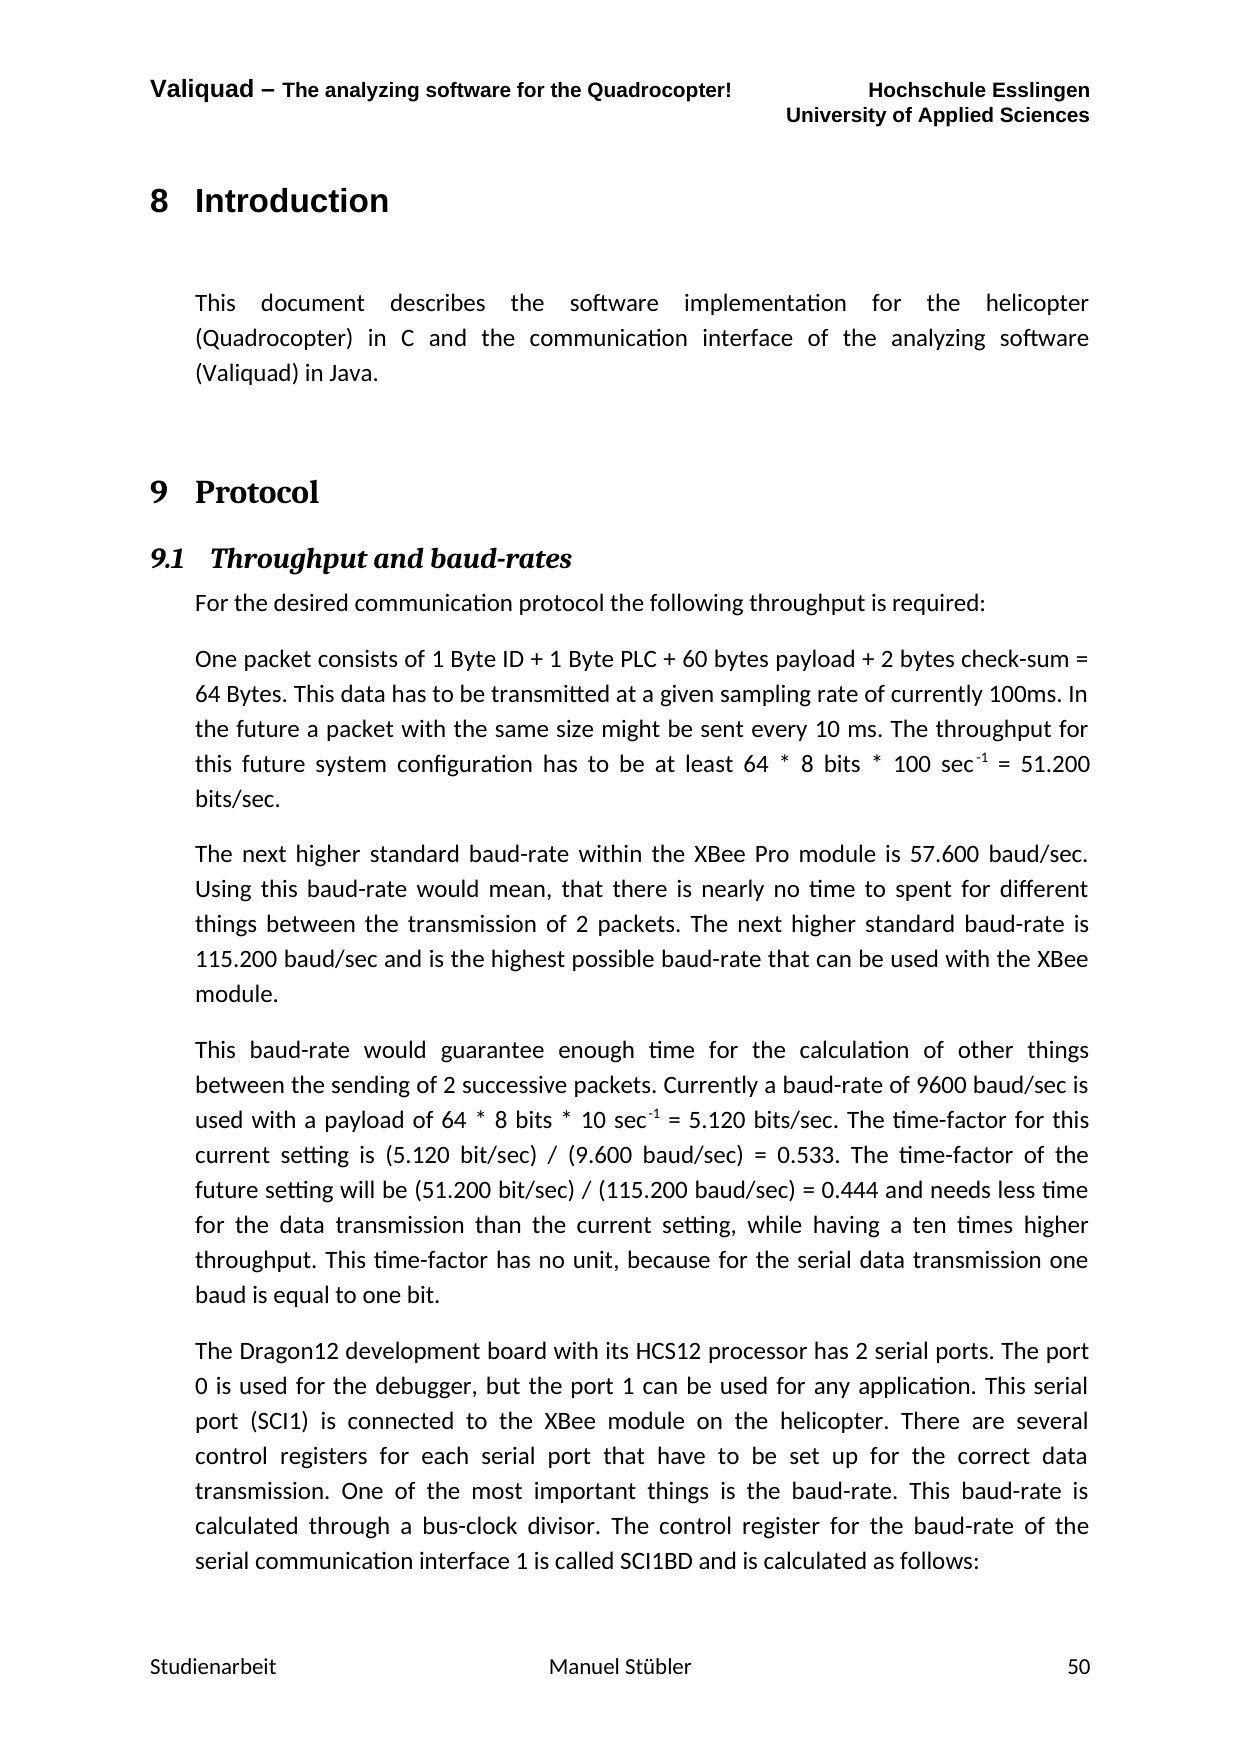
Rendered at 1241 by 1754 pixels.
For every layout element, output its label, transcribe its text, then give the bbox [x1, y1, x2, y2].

text This document describes the software implementation for the helicopter (Quadrocopter) in C and the communication interface of the analyzing software (Valiquad) in Java. [195, 287, 1090, 388]
text The next higher standard baud-rate within the XBee Pro module is 57.600 baud/sec. Using this baud-rate would mean, that there is nearly no time to spent for different things between the transmission of 2 packets. The next higher standard baud-rate is 115.200 baud/sec and is the highest possible baud-rate that can be used with the XBee module. [195, 838, 1090, 1009]
text For the desired communication protocol the following throughput is required: [195, 587, 1090, 617]
subtitle Throughput and baud-rates [150, 542, 1090, 576]
subtitle Protocol [150, 473, 1090, 511]
text This baud-rate would guarantee enough time for the calculation of other things between the sending of 2 successive packets. Currently a baud-rate of 9600 baud/sec is used with a payload of 64 * 8 bits * 10 sec-1 = 5.120 bits/sec. The time-factor for this current setting is (5.120 bit/sec) / (9.600 baud/sec) = 0.533. The time-factor of the future setting will be (51.200 bit/sec) / (115.200 baud/sec) = 0.444 and needs less time for the data transmission than the current setting, while having a ten times higher throughput. This time-factor has no unit, because for the serial data transmission one baud is equal to one bit. [195, 1034, 1090, 1310]
subtitle Introduction [150, 181, 1090, 219]
text One packet consists of 1 Byte ID + 1 Byte PLC + 60 bytes payload + 2 bytes check-sum = 64 Bytes. This data has to be transmitted at a given sampling rate of currently 100ms. In the future a packet with the same size might be sent every 10 ms. The throughput for this future system configuration has to be at least 64 * 8 bits * 100 sec-1 = 51.200 bits/sec. [195, 643, 1090, 813]
text The Dragon12 development board with its HCS12 processor has 2 serial ports. The port 0 is used for the debugger, but the port 1 can be used for any application. This serial port (SCI1) is connected to the XBee module on the helicopter. There are several control registers for each serial port that have to be set up for the correct data transmission. One of the most important things is the baud-rate. This baud-rate is calculated through a bus-clock divisor. The control register for the baud-rate of the serial communication interface 1 is called SCI1BD and is calculated as follows: [195, 1335, 1090, 1576]
